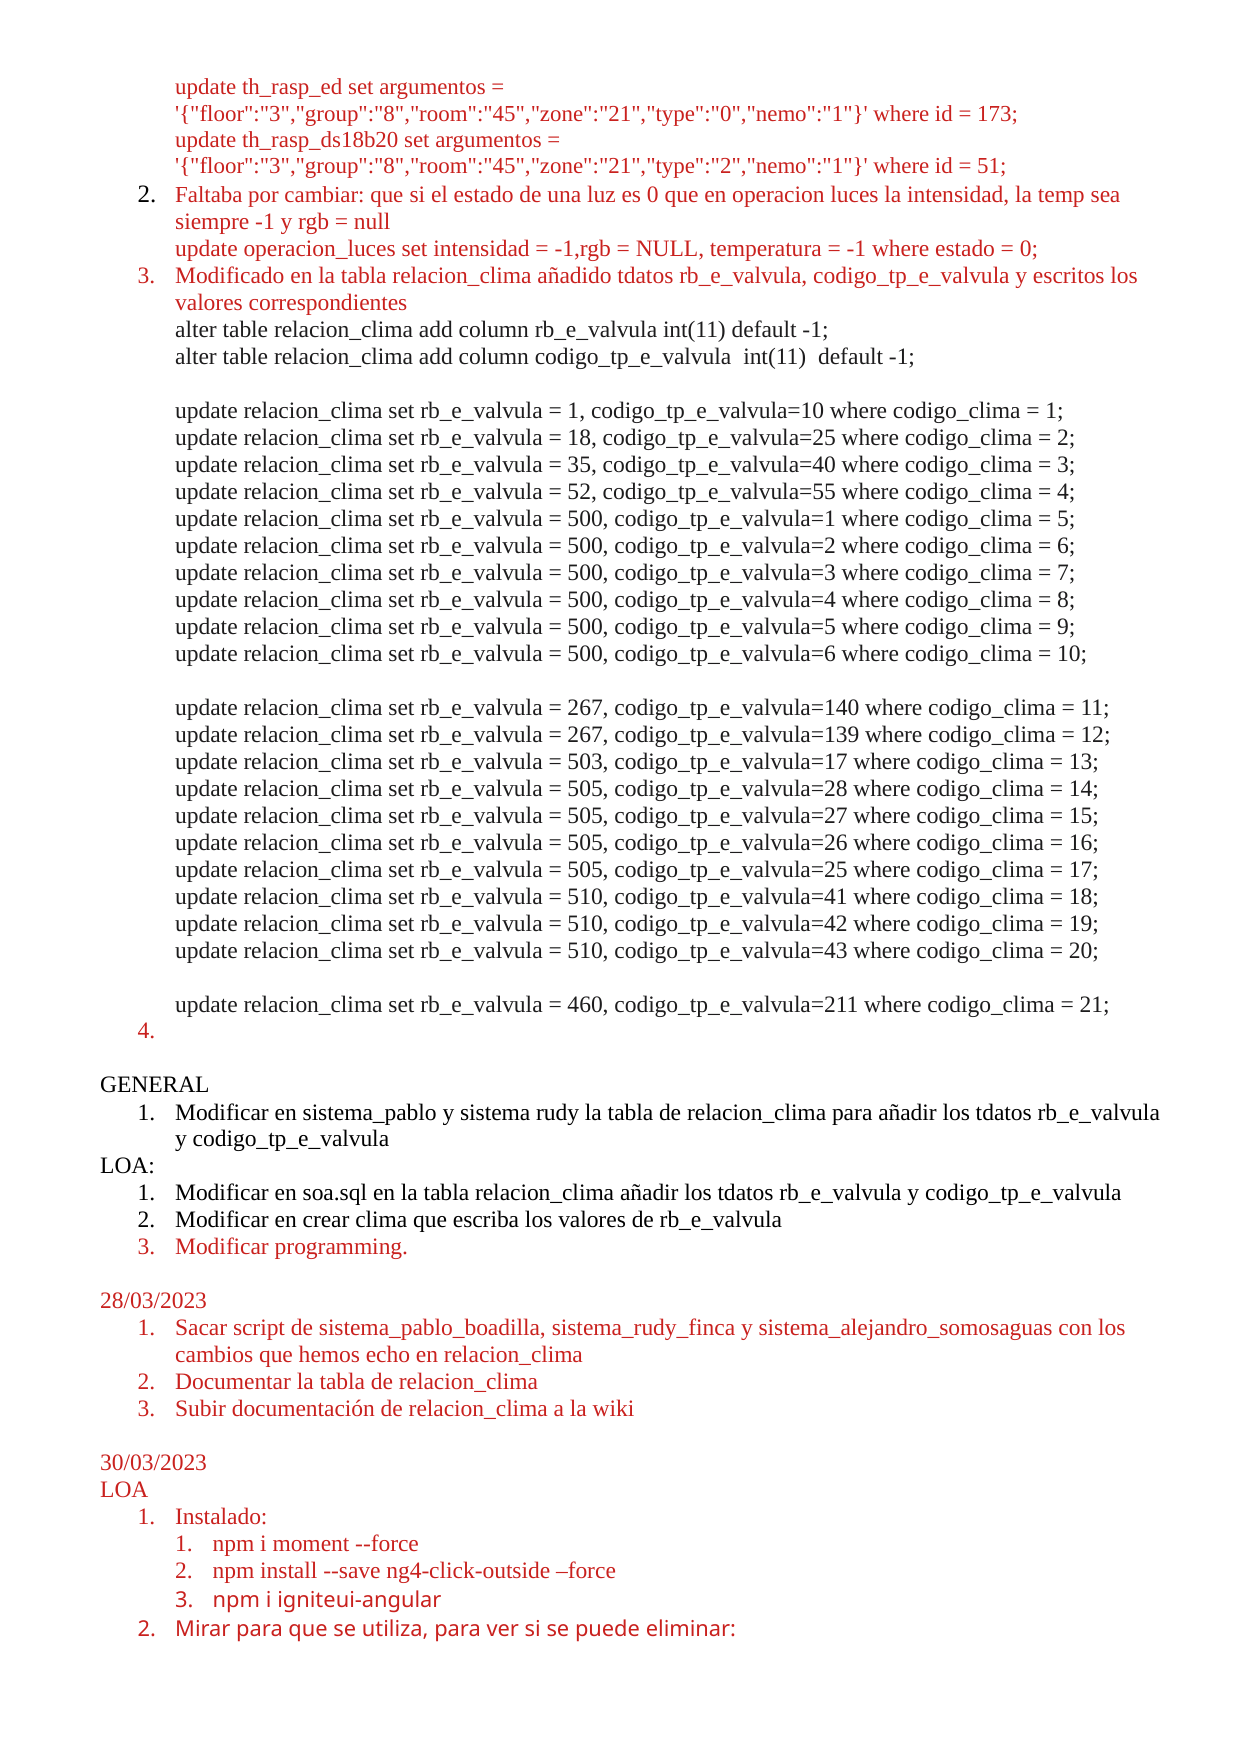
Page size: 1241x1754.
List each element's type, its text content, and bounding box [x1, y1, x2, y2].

list update relacion_clima set rb_e_valvula = 267, codigo_tp_e_valvula=140 where codigo_clima = 11; update relacion_clima set rb_e_valvula = 267, codigo_tp_e_valvula=139 where codigo_clima = 12; update relacion_clima set rb_e_valvula = 503, codigo_tp_e_valvula=17 where codigo_clima = 13; update relacion_clima set rb_e_valvula = 505, codigo_tp_e_valvula=28 where codigo_clima = 14; update relacion_clima set rb_e_valvula = 505, codigo_tp_e_valvula=27 where codigo_clima = 15; update relacion_clima set rb_e_valvula = 505, codigo_tp_e_valvula=26 where codigo_clima = 16; update relacion_clima set rb_e_valvula = 505, codigo_tp_e_valvula=25 where codigo_clima = 17; update relacion_clima set rb_e_valvula = 510, codigo_tp_e_valvula=41 where codigo_clima = 18; update relacion_clima set rb_e_valvula = 510, codigo_tp_e_valvula=42 where codigo_clima = 19; update relacion_clima set rb_e_valvula = 510, codigo_tp_e_valvula=43 where codigo_clima = 20; [137, 693, 1162, 963]
list Faltaba por cambiar: que si el estado de una luz es 0 que en operacion luces la intensidad, la temp sea siempre -1 y rgb = null update operacion_luces set intensidad = -1,rgb = NULL, temperatura = -1 where estado = 0; [137, 179, 1162, 262]
list update th_rasp_ed set argumentos = '{"floor":"3","group":"8","room":"45","zone":"21","type":"0","nemo":"1"}' where id = 173; [137, 73, 1162, 126]
list Modificar programming. [137, 1233, 1162, 1260]
list npm i igniteui-angular [175, 1583, 1162, 1613]
list update relacion_clima set rb_e_valvula = 460, codigo_tp_e_valvula=211 where codigo_clima = 21; [137, 990, 1162, 1017]
list Mirar para que se utiliza, para ver si se puede eliminar: [137, 1613, 1162, 1643]
list update relacion_clima set rb_e_valvula = 1, codigo_tp_e_valvula=10 where codigo_clima = 1; update relacion_clima set rb_e_valvula = 18, codigo_tp_e_valvula=25 where codigo_clima = 2; update relacion_clima set rb_e_valvula = 35, codigo_tp_e_valvula=40 where codigo_clima = 3; update relacion_clima set rb_e_valvula = 52, codigo_tp_e_valvula=55 where codigo_clima = 4; update relacion_clima set rb_e_valvula = 500, codigo_tp_e_valvula=1 where codigo_clima = 5; update relacion_clima set rb_e_valvula = 500, codigo_tp_e_valvula=2 where codigo_clima = 6; update relacion_clima set rb_e_valvula = 500, codigo_tp_e_valvula=3 where codigo_clima = 7; update relacion_clima set rb_e_valvula = 500, codigo_tp_e_valvula=4 where codigo_clima = 8; update relacion_clima set rb_e_valvula = 500, codigo_tp_e_valvula=5 where codigo_clima = 9; update relacion_clima set rb_e_valvula = 500, codigo_tp_e_valvula=6 where codigo_clima = 10; [137, 396, 1162, 666]
list update th_rasp_ds18b20 set argumentos = '{"floor":"3","group":"8","room":"45","zone":"21","type":"2","nemo":"1"}' where id = 51; [137, 126, 1162, 179]
list alter table relacion_clima add column rb_e_valvula int(11) default -1; alter table relacion_clima add column codigo_tp_e_valvula int(11) default -1; [137, 316, 1162, 369]
text GENERAL [100, 1071, 1162, 1098]
text LOA [100, 1476, 1162, 1503]
list Modificar en sistema_pablo y sistema rudy la tabla de relacion_clima para añadir los tdatos rb_e_valvula y codigo_tp_e_valvula [137, 1098, 1162, 1152]
text 30/03/2023 [100, 1449, 1162, 1476]
list Sacar script de sistema_pablo_boadilla, sistema_rudy_finca y sistema_alejandro_somosaguas con los cambios que hemos echo en relacion_clima [137, 1314, 1162, 1368]
list npm install --save ng4-click-outside –force [175, 1557, 1162, 1583]
list Documentar la tabla de relacion_clima [137, 1368, 1162, 1395]
list Modificado en la tabla relacion_clima añadido tdatos rb_e_valvula, codigo_tp_e_valvula y escritos los valores correspondientes [137, 262, 1162, 316]
list Instalado: [137, 1503, 1162, 1529]
list Subir documentación de relacion_clima a la wiki [137, 1395, 1162, 1422]
list Modificar en crear clima que escriba los valores de rb_e_valvula [137, 1206, 1162, 1233]
text 28/03/2023 [100, 1287, 1162, 1314]
list Modificar en soa.sql en la tabla relacion_clima añadir los tdatos rb_e_valvula y codigo_tp_e_valvula [137, 1179, 1162, 1206]
list npm i moment --force [175, 1529, 1162, 1557]
text LOA: [100, 1152, 1162, 1179]
